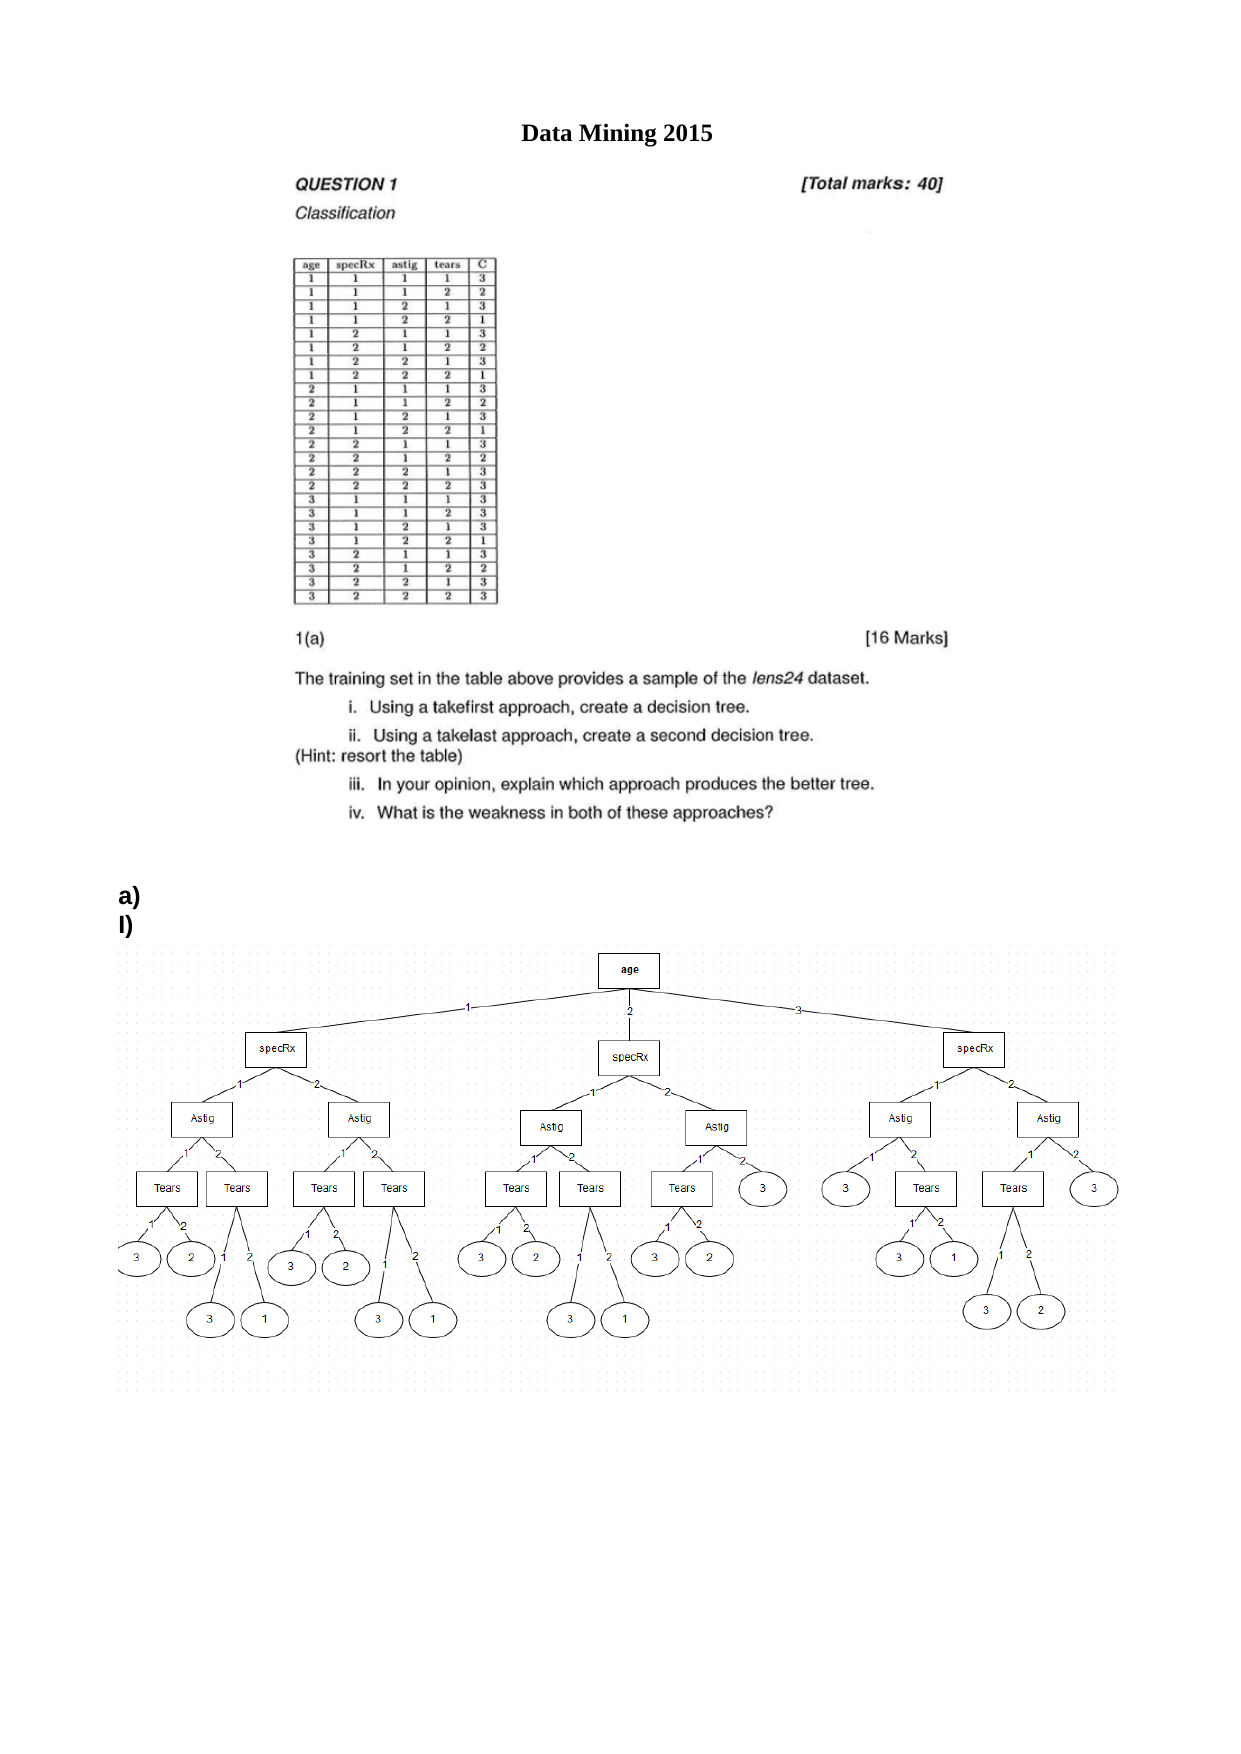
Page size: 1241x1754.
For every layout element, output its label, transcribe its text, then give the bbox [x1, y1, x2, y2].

text I) [118, 910, 1122, 938]
text a) [118, 881, 1122, 910]
picture [289, 175, 951, 824]
text Data Mining 2015 [118, 118, 1122, 147]
picture [118, 938, 1123, 1398]
